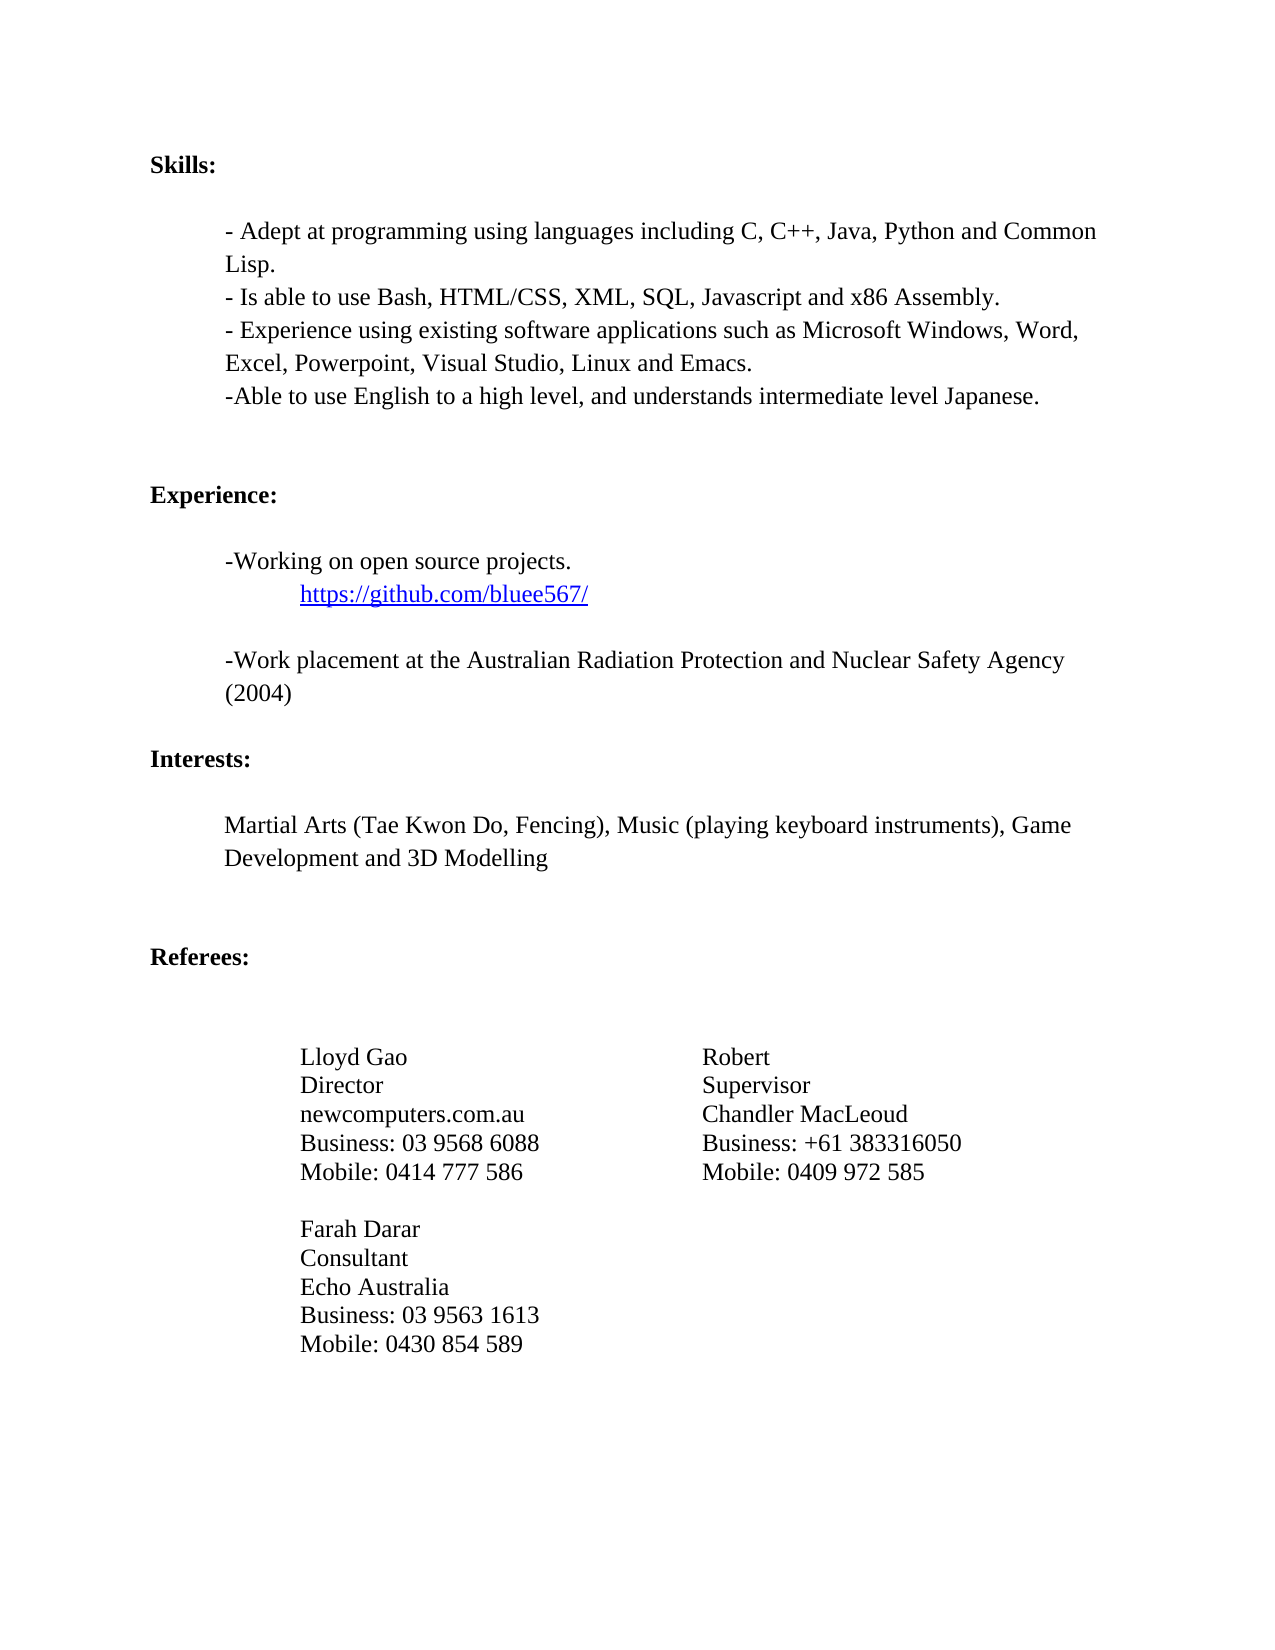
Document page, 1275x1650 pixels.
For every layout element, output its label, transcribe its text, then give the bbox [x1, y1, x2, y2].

text -Work placement at the Australian Radiation Protection and Nuclear Safety Agency (2004) [225, 645, 1125, 707]
text https://github.com/bluee567/ [225, 579, 1125, 608]
text Skills: [150, 150, 1125, 179]
text -Working on open source projects. [225, 546, 1125, 575]
text Referees: [150, 942, 1125, 971]
table_header Robert Supervisor Chandler MacLeoud Business: +61 383316050 Mobile: 0409 972 585 [691, 1042, 1136, 1214]
table_header Lloyd Gao Director newcomputers.com.au Business: 03 9568 6088 Mobile: 0414 777 586 [214, 1042, 691, 1214]
text - Adept at programming using languages including C, C++, Java, Python and Common Lisp. [225, 216, 1125, 278]
text - Experience using existing software applications such as Microsoft Windows, Word, Excel, Powerpoint, Visual Studio, Linux and Emacs. [225, 315, 1125, 377]
text - Is able to use Bash, HTML/CSS, XML, SQL, Javascript and x86 Assembly. [225, 282, 1125, 311]
table_cell [691, 1214, 1136, 1387]
table_cell Farah Darar Consultant Echo Australia Business: 03 9563 1613 Mobile: 0430 854 589 [214, 1214, 691, 1387]
text Experience: [150, 480, 1125, 509]
text -Able to use English to a high level, and understands intermediate level Japanese. [225, 381, 1125, 410]
text Martial Arts (Tae Kwon Do, Fencing), Music (playing keyboard instruments), Game Development and 3D Modelling [224, 810, 1125, 872]
text Interests: [150, 744, 1125, 773]
